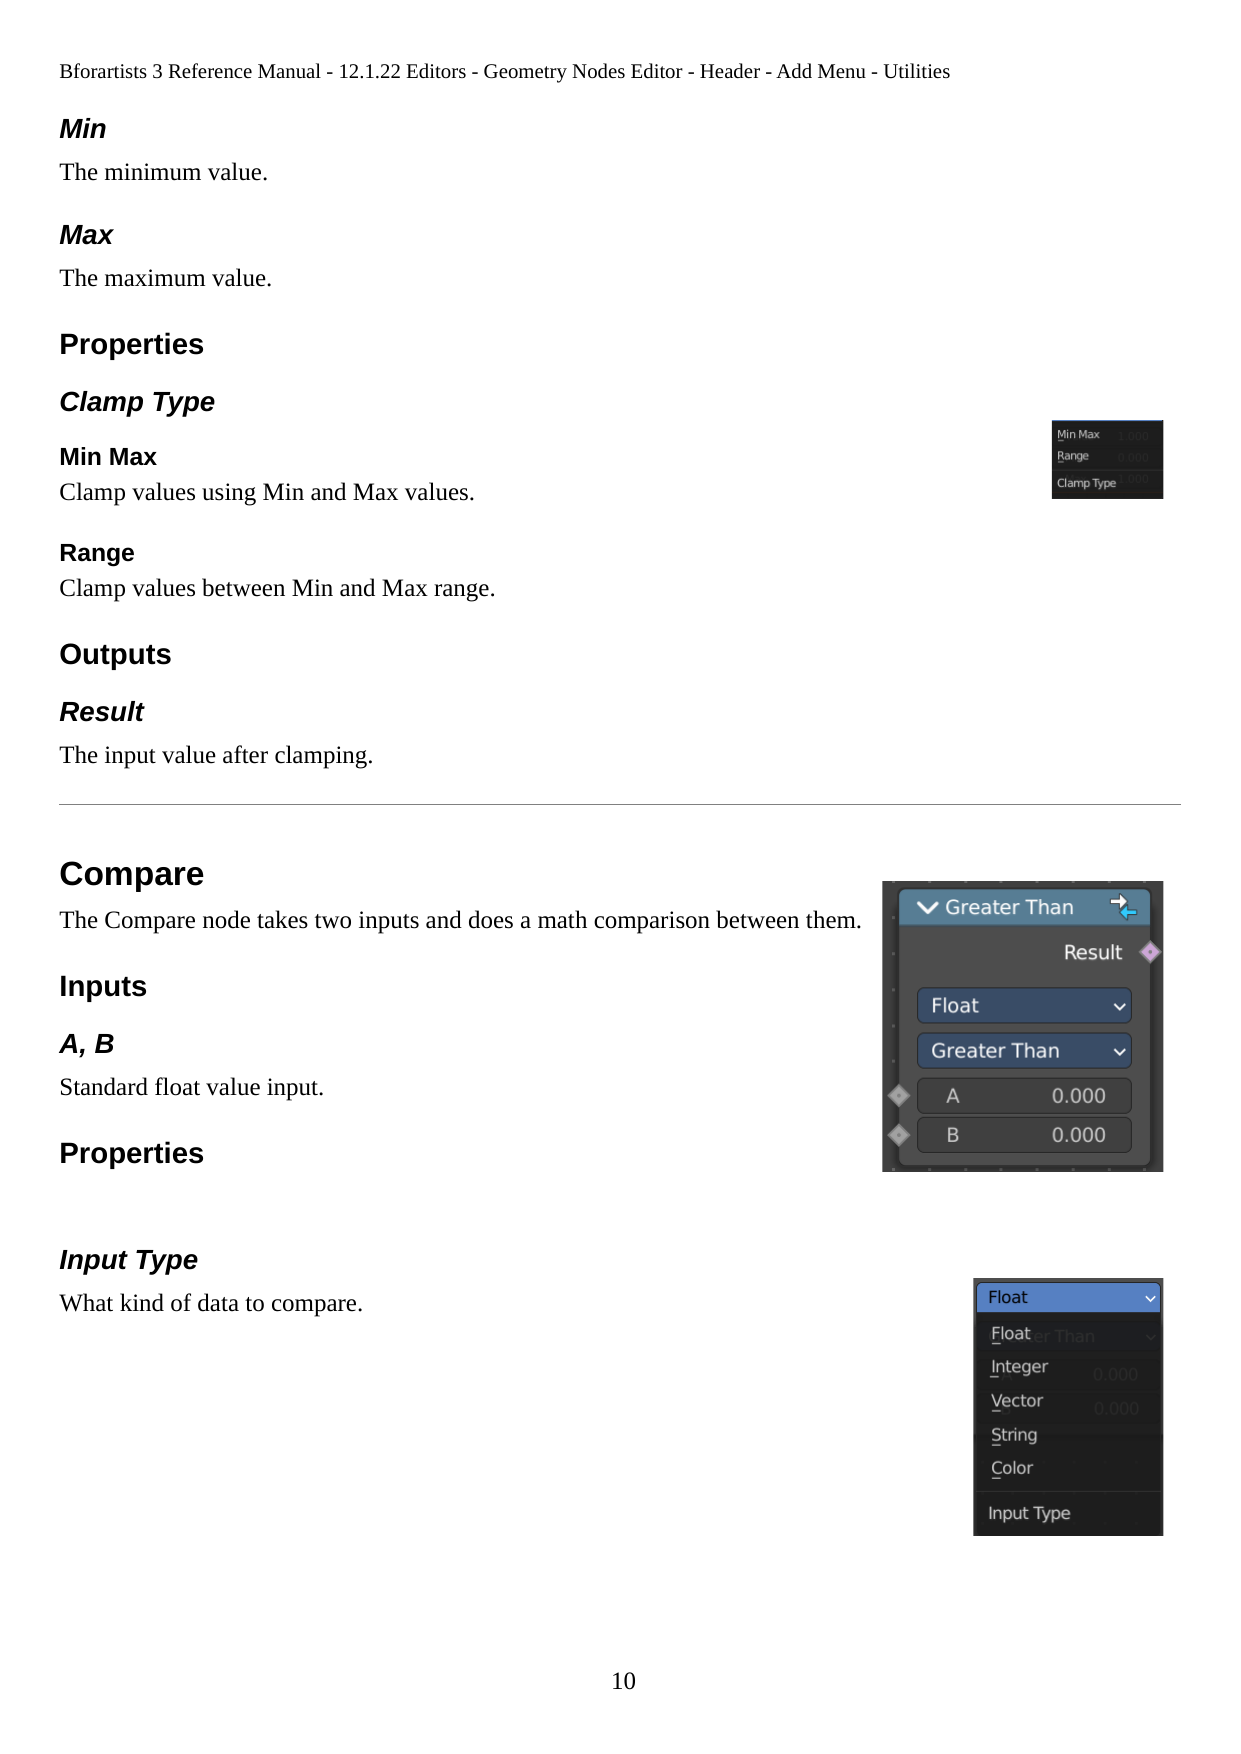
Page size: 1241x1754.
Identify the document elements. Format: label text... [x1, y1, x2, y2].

subtitle [1164, 969, 1181, 1003]
text Clamp values between Min and Max range. [59, 573, 1181, 602]
subtitle Compare [59, 854, 1181, 893]
subtitle Inputs [59, 969, 882, 1003]
subtitle [1164, 1028, 1181, 1059]
text The input value after clamping. [59, 740, 1181, 769]
subtitle Min [59, 113, 1181, 144]
subtitle Clamp Type [59, 385, 1181, 417]
text Standard float value input. [59, 1072, 882, 1101]
text The maximum value. [59, 263, 1181, 292]
subtitle Input Type [59, 1243, 1181, 1275]
picture [882, 881, 1164, 1172]
subtitle Properties [59, 1136, 882, 1169]
picture [1051, 420, 1164, 499]
subtitle A, B [59, 1028, 882, 1059]
subtitle Range [59, 538, 1181, 567]
subtitle [1164, 1136, 1181, 1169]
picture [973, 1278, 1164, 1536]
subtitle Properties [59, 327, 1181, 360]
subtitle Outputs [59, 637, 1181, 671]
text The Compare node takes two inputs and does a math comparison between them. [59, 905, 882, 934]
subtitle Result [59, 696, 1181, 728]
text What kind of data to compare. [59, 1288, 973, 1317]
text Clamp values using Min and Max values. [59, 477, 1181, 506]
subtitle [1164, 442, 1181, 471]
text The minimum value. [59, 157, 1181, 186]
subtitle Min Max [59, 442, 1051, 471]
subtitle Max [59, 218, 1181, 250]
